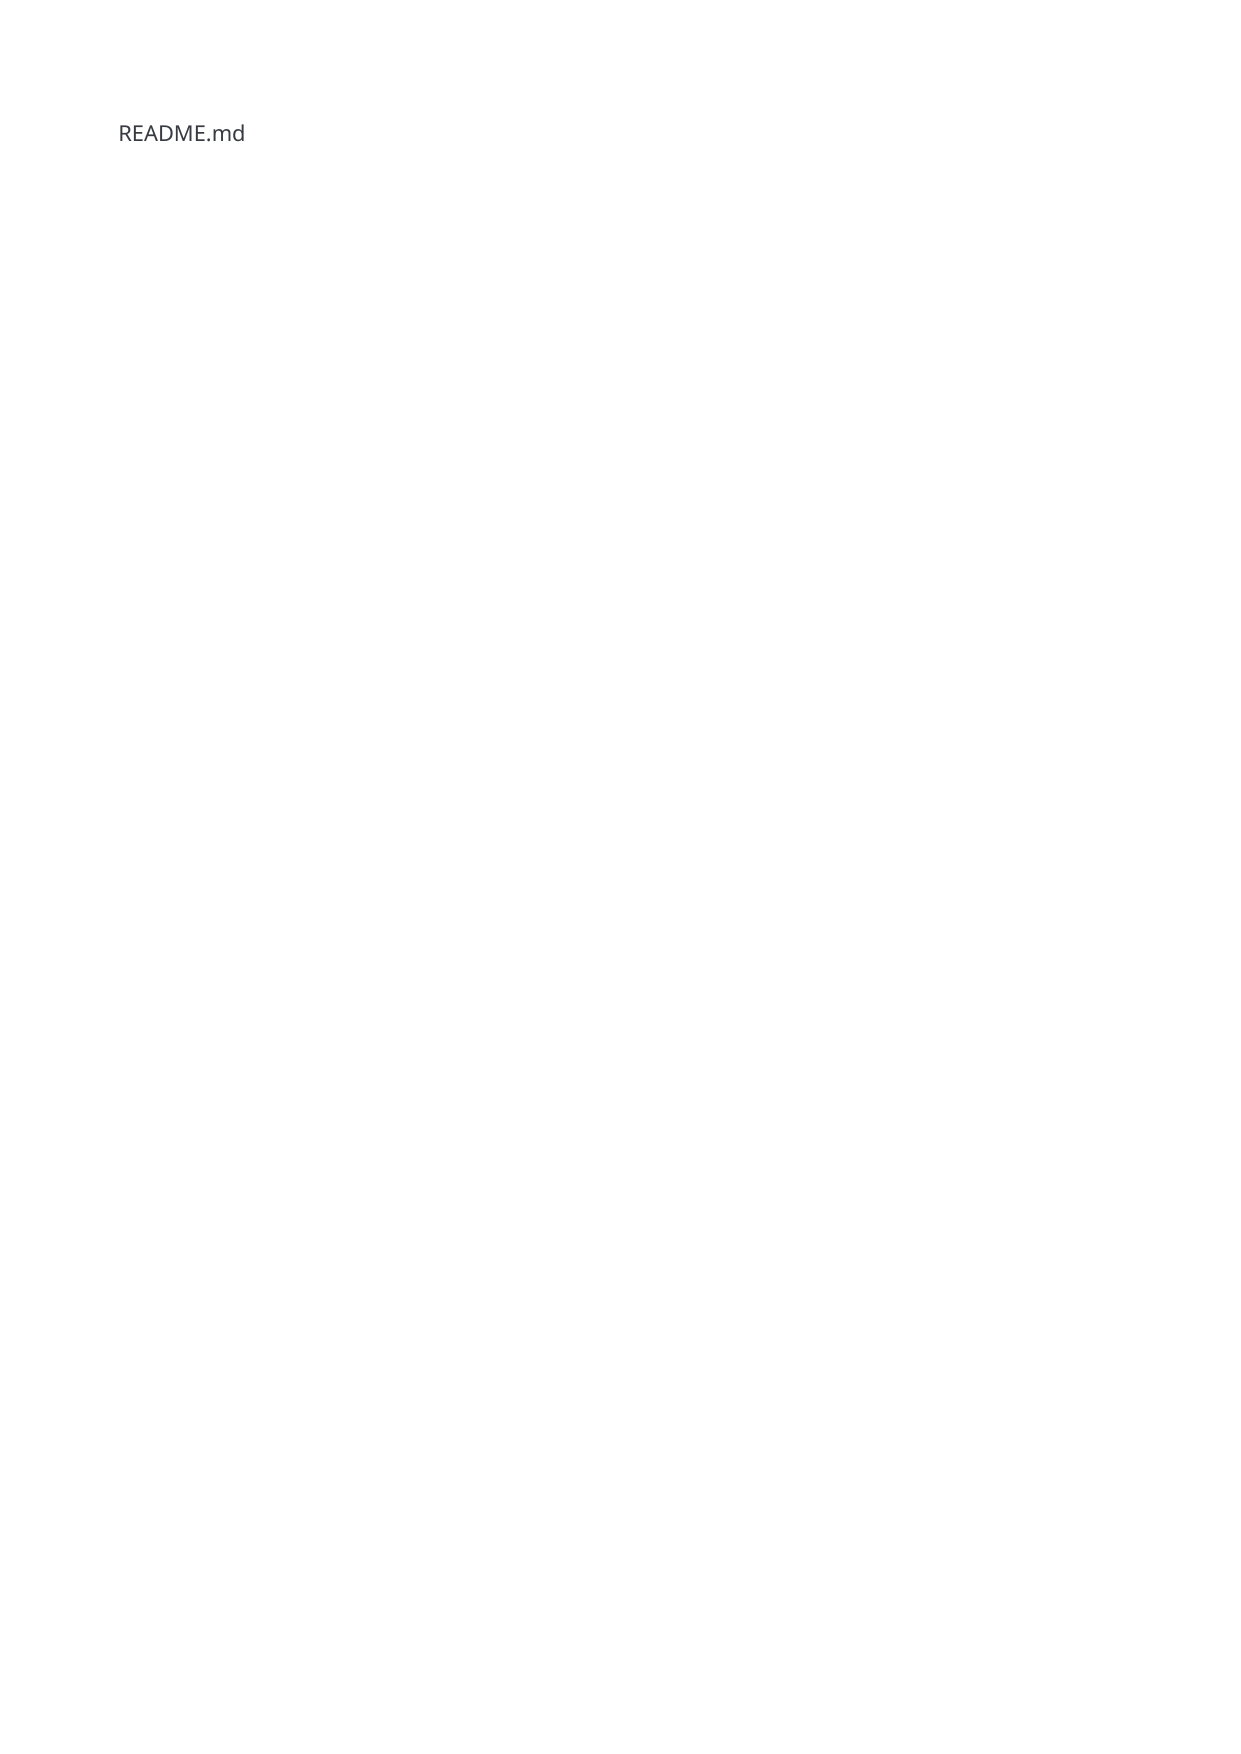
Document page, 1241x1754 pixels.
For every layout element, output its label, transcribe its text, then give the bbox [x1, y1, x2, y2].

text README.md [118, 118, 1122, 148]
